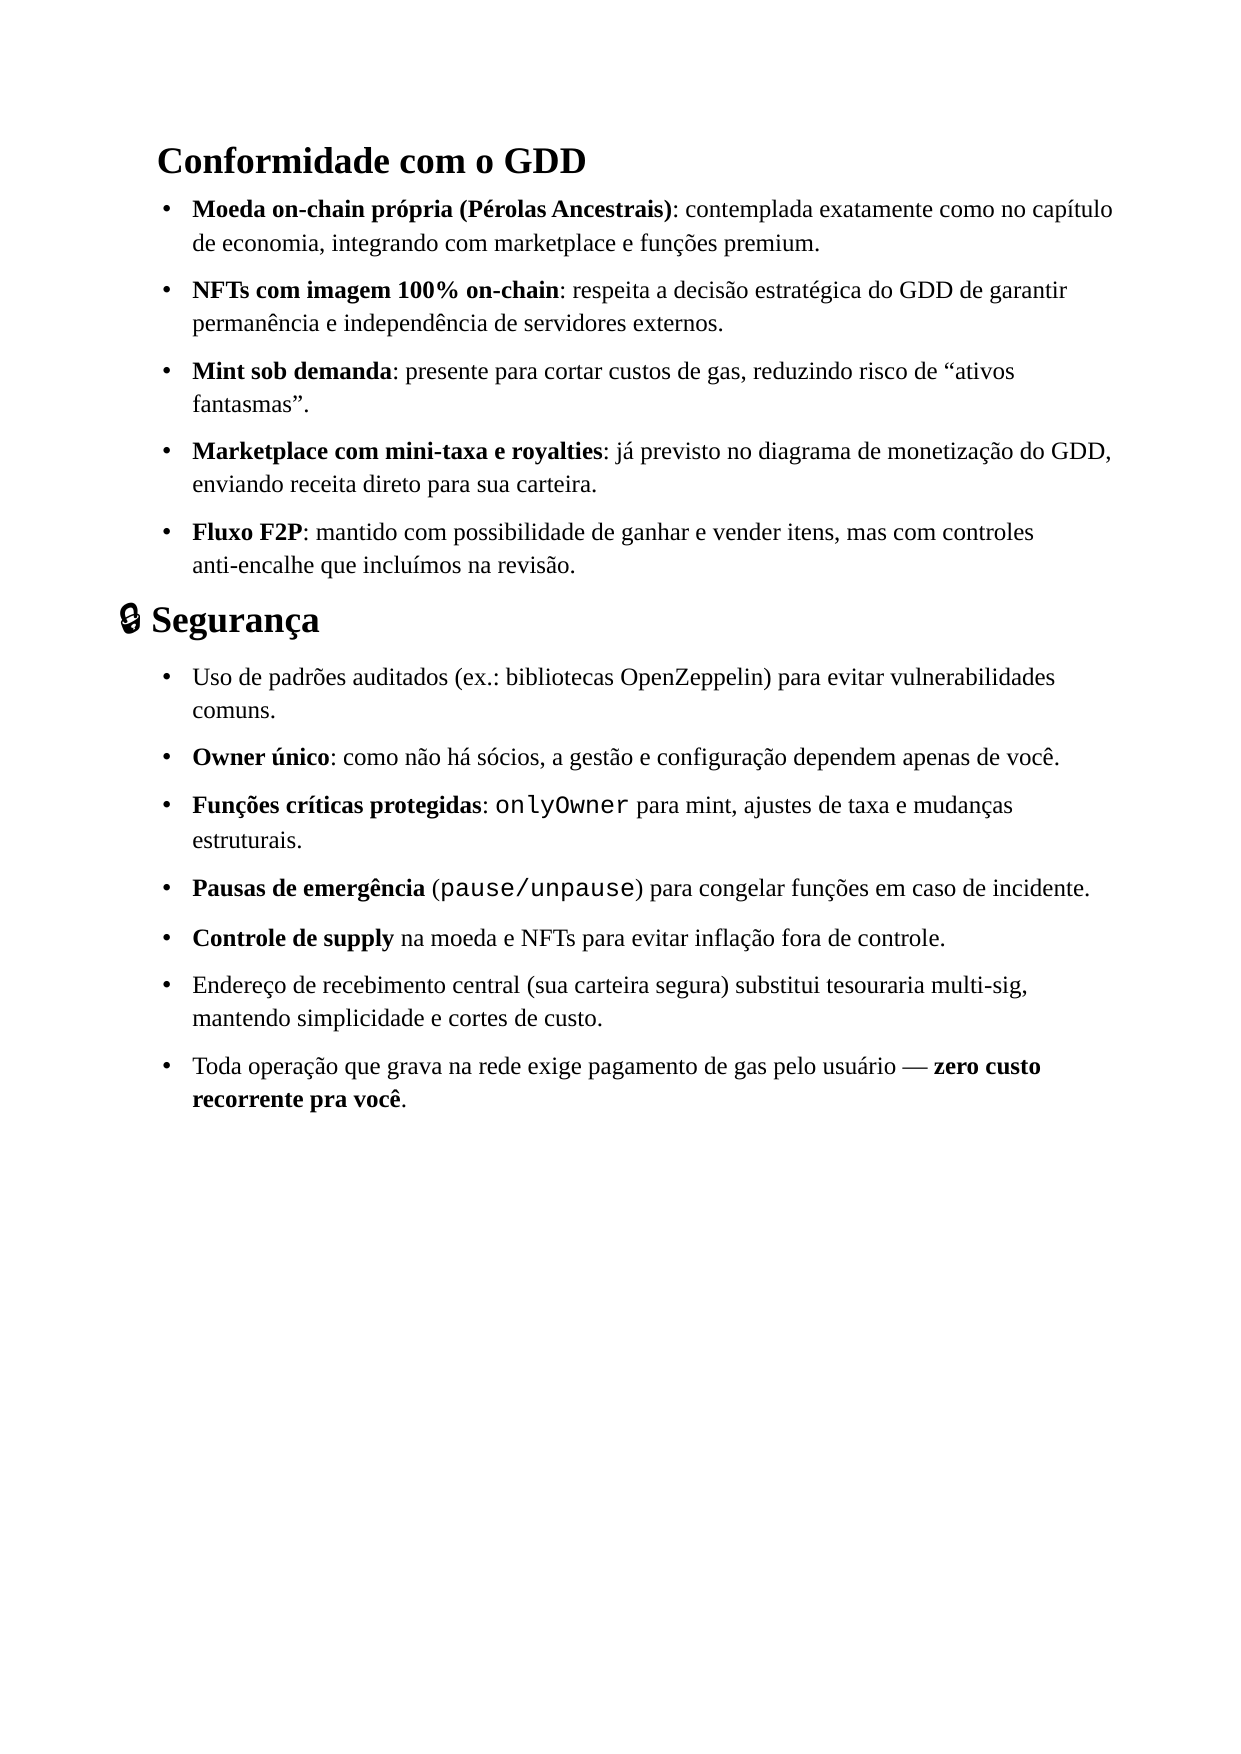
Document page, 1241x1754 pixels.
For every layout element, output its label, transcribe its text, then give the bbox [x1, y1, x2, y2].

list Pausas de emergência (pause/unpause) para congelar funções em caso de incidente. [162, 873, 1122, 904]
list Toda operação que grava na rede exige pagamento de gas pelo usuário — zero custo recorrente pra você. [162, 1051, 1122, 1113]
list Moeda on‑chain própria (Pérolas Ancestrais): contemplada exatamente como no capítulo de economia, integrando com marketplace e funções premium. [162, 194, 1122, 256]
list Uso de padrões auditados (ex.: bibliotecas OpenZeppelin) para evitar vulnerabilidades comuns. [162, 662, 1122, 724]
list Controle de supply na moeda e NFTs para evitar inflação fora de controle. [162, 923, 1122, 952]
list Owner único: como não há sócios, a gestão e configuração dependem apenas de você. [162, 742, 1122, 771]
list Funções críticas protegidas: onlyOwner para mint, ajustes de taxa e mudanças estruturais. [162, 790, 1122, 854]
list Mint sob demanda: presente para cortar custos de gas, reduzindo risco de “ativos fantasmas”. [162, 356, 1122, 418]
subtitle 📑 Conformidade com o GDD [118, 139, 1122, 182]
list Fluxo F2P: mantido com possibilidade de ganhar e vender itens, mas com controles anti‑encalhe que incluímos na revisão. [162, 517, 1122, 579]
list Endereço de recebimento central (sua carteira segura) substitui tesouraria multi‑sig, mantendo simplicidade e cortes de custo. [162, 970, 1122, 1032]
subtitle 🔒 Segurança [118, 598, 1122, 641]
list Marketplace com mini‑taxa e royalties: já previsto no diagrama de monetização do GDD, enviando receita direto para sua carteira. [162, 436, 1122, 498]
list NFTs com imagem 100% on‑chain: respeita a decisão estratégica do GDD de garantir permanência e independência de servidores externos. [162, 275, 1122, 337]
